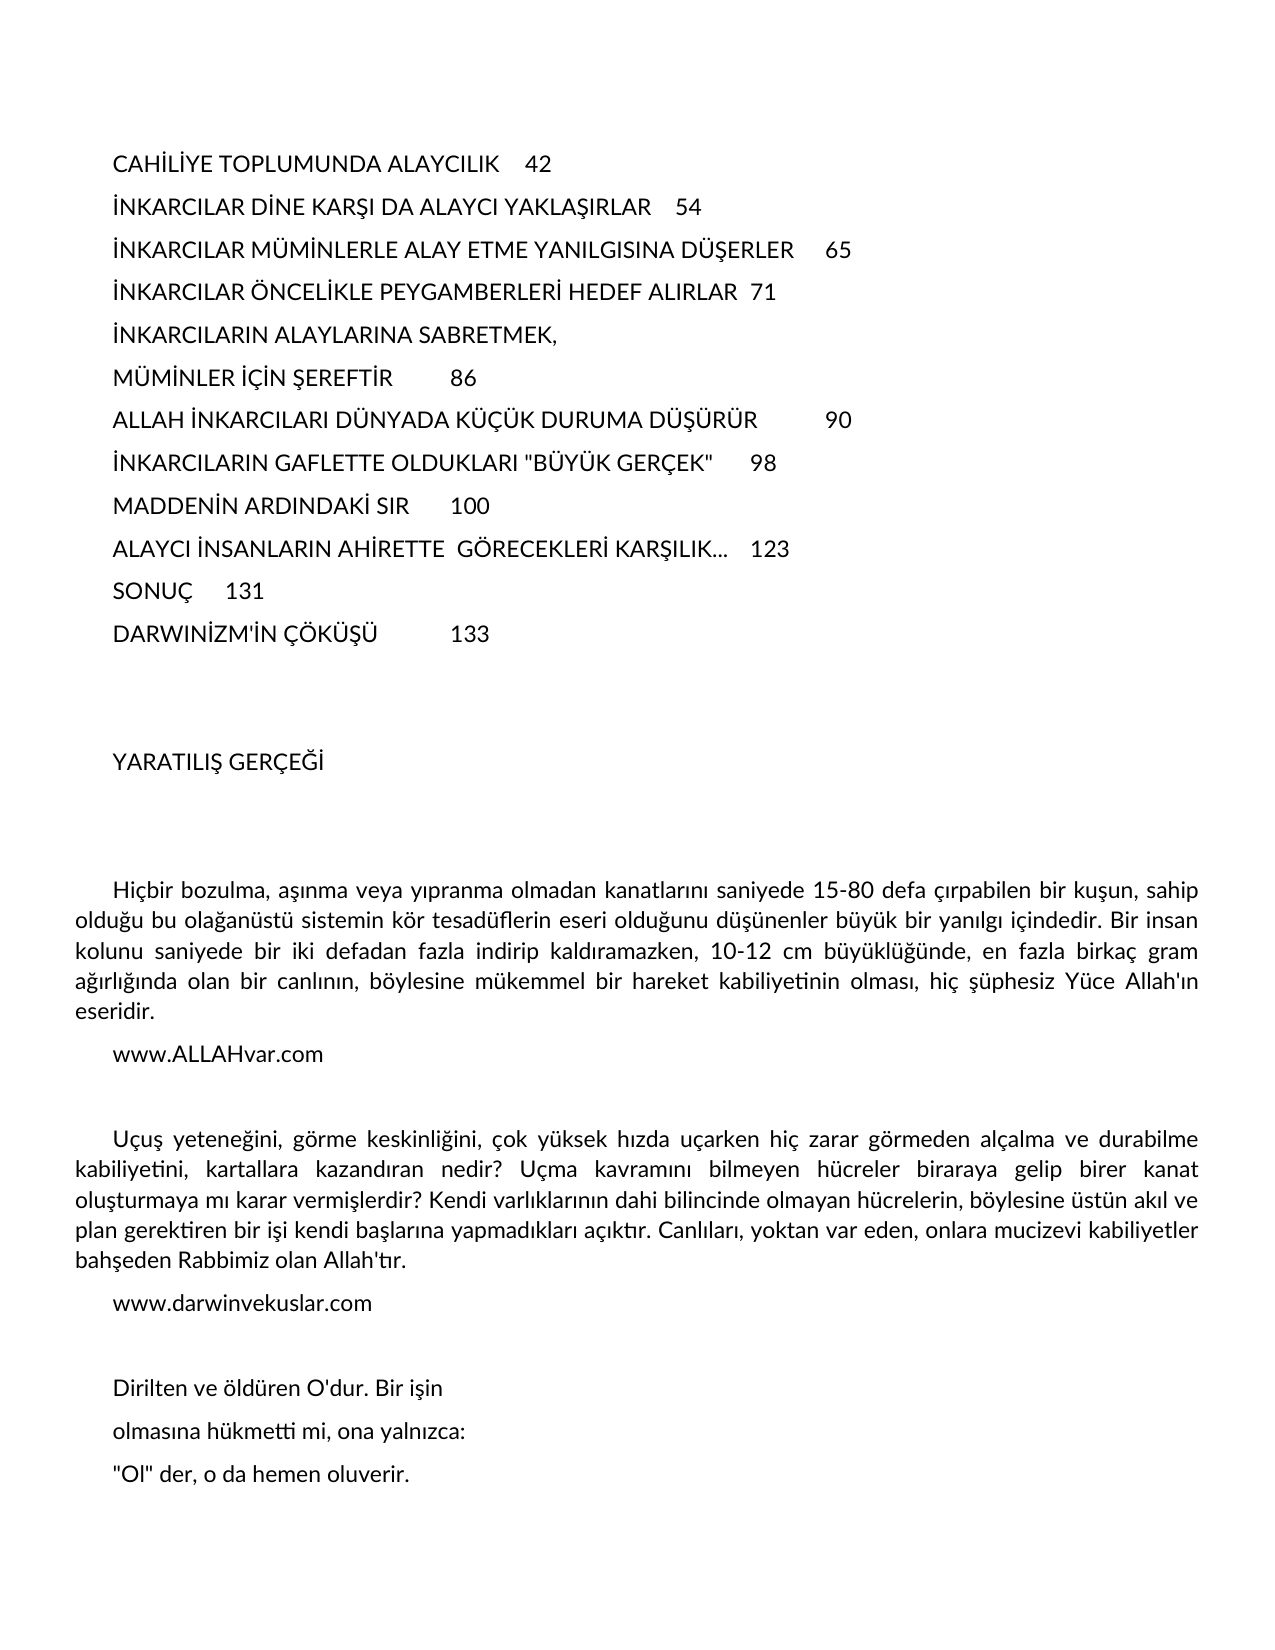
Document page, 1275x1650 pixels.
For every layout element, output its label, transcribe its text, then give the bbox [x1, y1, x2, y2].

text MADDENİN ARDINDAKİ SIR 100 [75, 492, 1200, 519]
text www.ALLAHvar.com [75, 1039, 1200, 1067]
text İNKARCILAR ÖNCELİKLE PEYGAMBERLERİ HEDEF ALIRLAR 71 [75, 278, 1200, 306]
text Uçuş yeteneğini, görme keskinliğini, çok yüksek hızda uçarken hiç zarar görmeden alçalma ve durabilme kabiliyetini, kartallara kazandıran nedir? Uçma kavramını bilmeyen hücreler biraraya gelip birer kanat oluşturmaya mı karar vermişlerdir? Kendi varlıklarının dahi bilincinde olmayan hücrelerin, böylesine üstün akıl ve plan gerektiren bir işi kendi başlarına yapmadıkları açıktır. Canlıları, yoktan var eden, onlara mucizevi kabiliyetler bahşeden Rabbimiz olan Allah'tır. [75, 1125, 1200, 1273]
text MÜMİNLER İÇİN ŞEREFTİR 86 [75, 363, 1200, 391]
text Dirilten ve öldüren O'dur. Bir işin [75, 1374, 1200, 1401]
text İNKARCILAR DİNE KARŞI DA ALAYCI YAKLAŞIRLAR 54 [75, 193, 1200, 220]
text Hiçbir bozulma, aşınma veya yıpranma olmadan kanatlarını saniyede 15-80 defa çırpabilen bir kuşun, sahip olduğu bu olağanüstü sistemin kör tesadüflerin eseri olduğunu düşünenler büyük bir yanılgı içindedir. Bir insan kolunu saniyede bir iki defadan fazla indirip kaldıramazken, 10-12 cm büyüklüğünde, en fazla birkaç gram ağırlığında olan bir canlının, böylesine mükemmel bir hareket kabiliyetinin olması, hiç şüphesiz Yüce Allah'ın eseridir. [75, 876, 1200, 1024]
text www.darwinvekuslar.com [75, 1288, 1200, 1316]
text DARWINİZM'İN ÇÖKÜŞÜ 133 [75, 620, 1200, 647]
text İNKARCILARIN ALAYLARINA SABRETMEK, [75, 321, 1200, 348]
text SONUÇ 131 [75, 577, 1200, 604]
text "Ol" der, o da hemen oluverir. [75, 1459, 1200, 1487]
text CAHİLİYE TOPLUMUNDA ALAYCILIK 42 [75, 150, 1200, 177]
text İNKARCILAR MÜMİNLERLE ALAY ETME YANILGISINA DÜŞERLER 65 [75, 235, 1200, 263]
text ALAYCI İNSANLARIN AHİRETTE GÖRECEKLERİ KARŞILIK... 123 [75, 534, 1200, 562]
text ALLAH İNKARCILARI DÜNYADA KÜÇÜK DURUMA DÜŞÜRÜR 90 [75, 406, 1200, 434]
text YARATILIŞ GERÇEĞİ [75, 748, 1200, 775]
text olmasına hükmetti mi, ona yalnızca: [75, 1417, 1200, 1444]
text İNKARCILARIN GAFLETTE OLDUKLARI "BÜYÜK GERÇEK" 98 [75, 449, 1200, 476]
